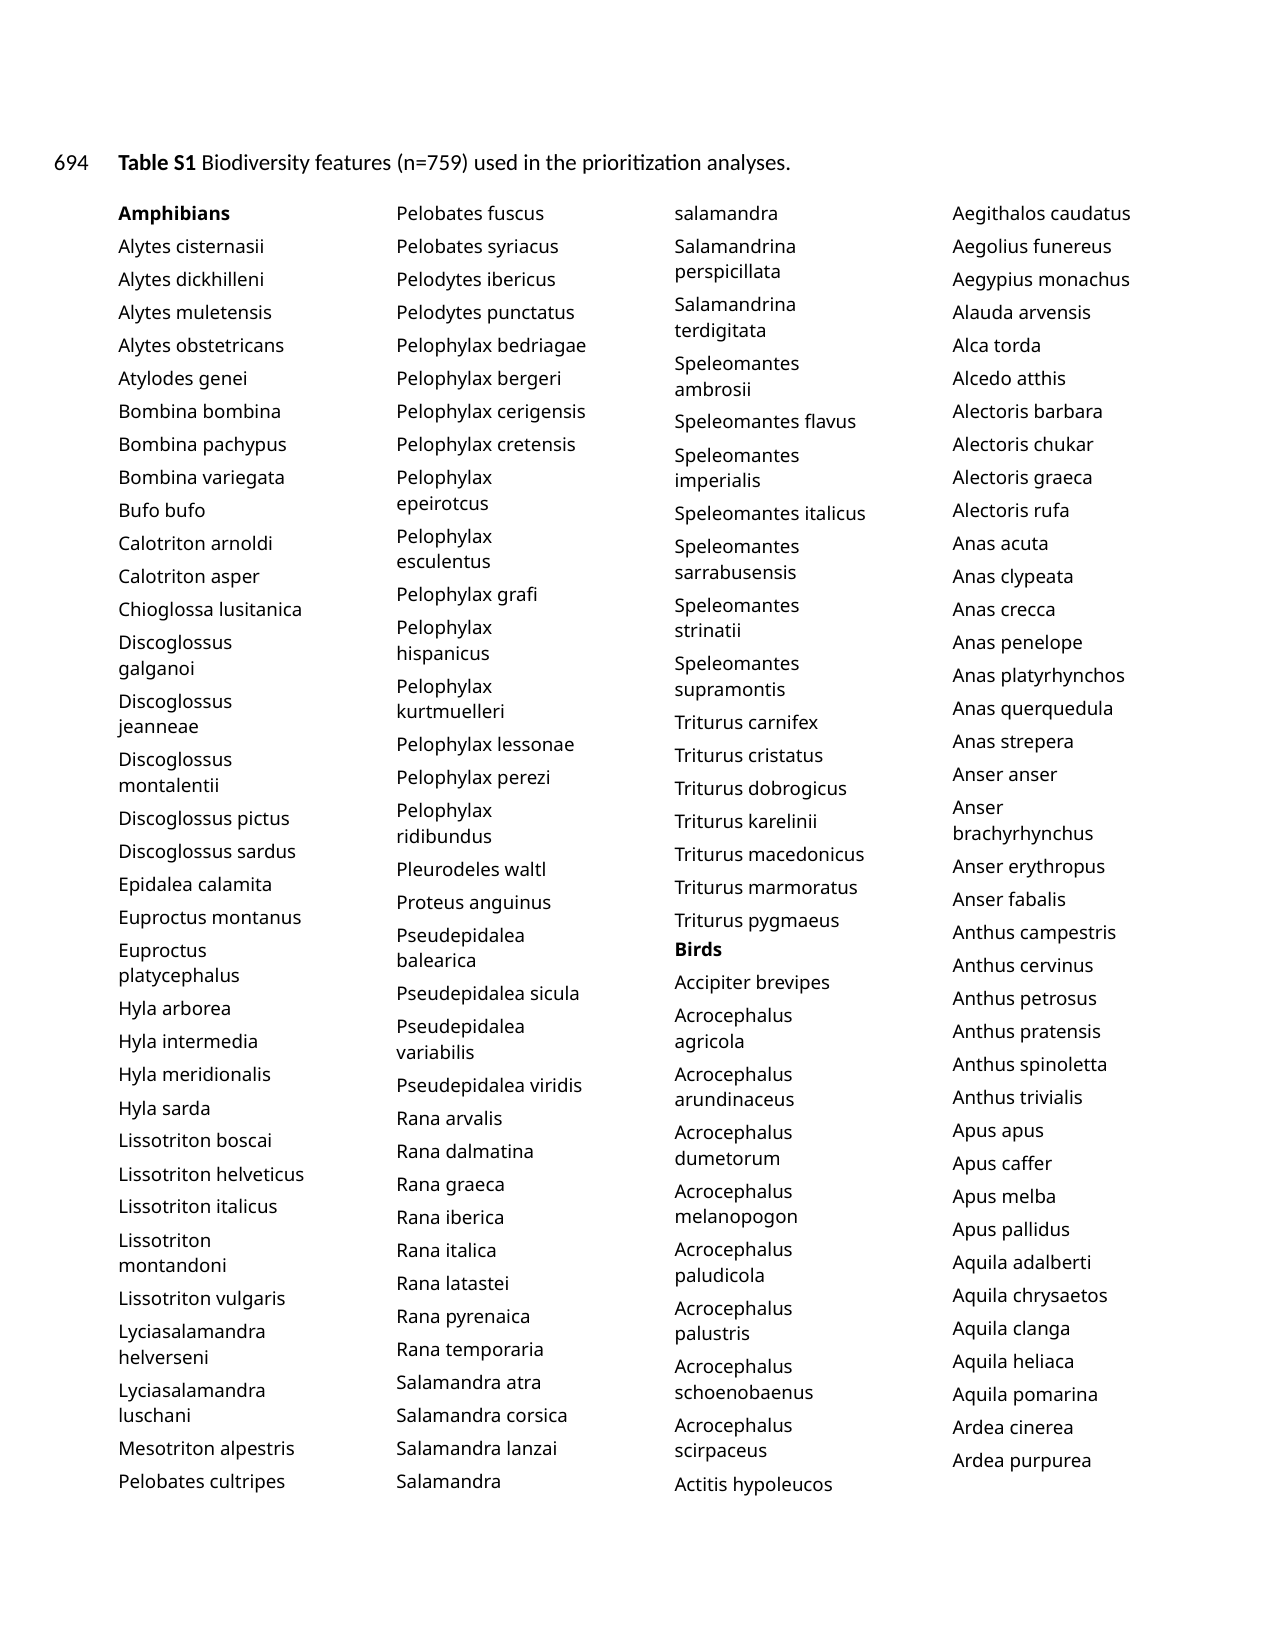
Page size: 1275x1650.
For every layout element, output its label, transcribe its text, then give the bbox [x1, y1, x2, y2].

table_cell Anas querquedula [947, 692, 1151, 725]
table_cell Bufo bufo [112, 494, 317, 527]
table_cell Triturus pygmaeus Birds [669, 904, 873, 966]
table_cell Anser fabalis [947, 883, 1151, 915]
table_cell Anthus campestris [947, 915, 1151, 948]
table_cell Triturus macedonicus [669, 838, 873, 870]
table_cell Rana latastei [390, 1267, 595, 1300]
table_cell Acrocephalus dumetorum [669, 1116, 873, 1174]
table_cell Pelophylax ridibundus [390, 794, 595, 852]
table_cell Chioglossa lusitanica [112, 593, 317, 626]
table_cell Triturus marmoratus [669, 870, 873, 903]
table_cell Atylodes genei [112, 362, 317, 394]
table_cell Aegolius funereus [947, 230, 1151, 262]
table_cell Pelophylax kurtmuelleri [390, 669, 595, 728]
table_cell Lissotriton boscai [112, 1124, 317, 1157]
table_cell Alcedo atthis [947, 362, 1151, 394]
table_cell Aquila chrysaetos [947, 1279, 1151, 1312]
table_cell Bombina variegata [112, 461, 317, 494]
table_cell Epidalea calamita [112, 868, 317, 900]
table_cell Pseudepidalea viridis [390, 1069, 595, 1102]
table_cell Rana italica [390, 1234, 595, 1267]
table_cell Rana graeca [390, 1168, 595, 1201]
table_cell Anas acuta [947, 527, 1151, 560]
table_cell Discoglossus galganoi [112, 626, 317, 684]
table_cell Speleomantes supramontis [669, 647, 873, 705]
table_cell Mesotriton alpestris [112, 1432, 317, 1465]
table_cell Discoglossus pictus [112, 801, 317, 834]
table_cell Pelophylax hispanicus [390, 611, 595, 669]
table_cell Rana arvalis [390, 1102, 595, 1134]
text Table S1 Biodiversity features (n=759) used in the prioritization analyses. [118, 148, 1157, 176]
table_cell Anas platyrhynchos [947, 659, 1151, 692]
table_cell Apus pallidus [947, 1213, 1151, 1246]
table_cell Salamandra lanzai [390, 1432, 595, 1465]
table_cell Triturus dobrogicus [669, 771, 873, 804]
table_cell Lyciasalamandra luschani [112, 1373, 317, 1432]
table_cell Salamandra atra [390, 1366, 595, 1399]
table_cell Euproctus platycephalus [112, 934, 317, 992]
table_cell Salamandrina perspicillata [669, 230, 873, 288]
table_cell Anthus spinoletta [947, 1048, 1151, 1081]
table_cell Calotriton asper [112, 560, 317, 593]
table_cell Hyla intermedia [112, 1025, 317, 1058]
table_cell Ardea cinerea [947, 1411, 1151, 1444]
table_cell Anthus petrosus [947, 981, 1151, 1014]
table_cell Rana iberica [390, 1201, 595, 1234]
table_cell Pleurodeles waltl [390, 853, 595, 885]
table_cell Ardea purpurea [947, 1444, 1151, 1477]
table_cell Lyciasalamandra helverseni [112, 1315, 317, 1373]
table_cell Anser erythropus [947, 849, 1151, 882]
table_cell Acrocephalus schoenobaenus [669, 1350, 873, 1408]
table_cell Apus caffer [947, 1147, 1151, 1179]
table_cell Discoglossus jeanneae [112, 684, 317, 743]
table_cell Speleomantes strinatii [669, 588, 873, 647]
table_cell Alectoris barbara [947, 395, 1151, 428]
table_cell Alauda arvensis [947, 296, 1151, 328]
table_cell Alytes dickhilleni [112, 263, 317, 296]
table_cell Speleomantes sarrabusensis [669, 530, 873, 588]
table_cell Pelophylax perezi [390, 761, 595, 794]
table_cell Alca torda [947, 329, 1151, 362]
table_cell Pelophylax cerigensis [390, 395, 595, 428]
table_cell Acrocephalus arundinaceus [669, 1057, 873, 1116]
table_cell Actitis hypoleucos [669, 1467, 873, 1500]
table_cell Acrocephalus paludicola [669, 1233, 873, 1291]
table_cell Rana temporaria [390, 1333, 595, 1366]
table_cell Pelophylax bergeri [390, 362, 595, 394]
table_header Amphibians [112, 196, 317, 229]
table_cell Aquila pomarina [947, 1378, 1151, 1411]
table_cell Aegypius monachus [947, 263, 1151, 296]
table_cell Pelophylax bedriagae [390, 329, 595, 362]
table_cell Alectoris chukar [947, 428, 1151, 461]
table_cell Pelobates cultripes [112, 1465, 317, 1498]
table_cell Triturus carnifex [669, 705, 873, 738]
table_cell Pelophylax lessonae [390, 728, 595, 761]
table_cell Pelodytes ibericus [390, 263, 595, 296]
table_cell Hyla arborea [112, 992, 317, 1025]
table_cell Acrocephalus scirpaceus [669, 1409, 873, 1467]
table_cell Aquila heliaca [947, 1345, 1151, 1378]
table_cell Pelodytes punctatus [390, 296, 595, 328]
table_cell Salamandra corsica [390, 1399, 595, 1432]
table_cell Pseudepidalea balearica [390, 919, 595, 977]
table_cell Apus apus [947, 1114, 1151, 1147]
table_cell Triturus karelinii [669, 804, 873, 837]
table_cell Anas clypeata [947, 560, 1151, 593]
table_cell Aquila clanga [947, 1312, 1151, 1345]
table_cell Apus melba [947, 1180, 1151, 1213]
table_cell Alytes cisternasii [112, 230, 317, 262]
table_cell Alytes obstetricans [112, 329, 317, 362]
table_cell Bombina bombina [112, 395, 317, 428]
table_cell Calotriton arnoldi [112, 527, 317, 560]
table_cell Euproctus montanus [112, 900, 317, 933]
table_cell Pelophylax esculentus [390, 519, 595, 578]
table_cell Pseudepidalea sicula [390, 977, 595, 1010]
table_cell Alectoris graeca [947, 461, 1151, 494]
table_cell Discoglossus sardus [112, 834, 317, 867]
table_cell Alectoris rufa [947, 494, 1151, 527]
table_cell Acrocephalus palustris [669, 1291, 873, 1350]
table_cell Salamandra salamandra [669, 196, 873, 229]
table_cell Aegithalos caudatus [947, 196, 1151, 229]
table_cell Accipiter brevipes [669, 966, 873, 999]
table_cell Alytes muletensis [112, 296, 317, 328]
table_cell Lissotriton italicus [112, 1190, 317, 1223]
table_cell Proteus anguinus [390, 885, 595, 918]
table_cell Pelophylax cretensis [390, 428, 595, 461]
table_cell Bombina pachypus [112, 428, 317, 461]
table_cell Acrocephalus agricola [669, 999, 873, 1057]
table_cell Anser brachyrhynchus [947, 791, 1151, 849]
table_cell Speleomantes ambrosii [669, 347, 873, 405]
table_cell Lissotriton helveticus [112, 1157, 317, 1190]
table_cell Pelophylax grafi [390, 578, 595, 611]
table_cell Pseudepidalea variabilis [390, 1010, 595, 1068]
table_cell Rana pyrenaica [390, 1300, 595, 1333]
table_cell Anas penelope [947, 626, 1151, 659]
table_cell Speleomantes italicus [669, 497, 873, 530]
table_cell Discoglossus montalentii [112, 743, 317, 801]
table_cell Pelobates syriacus [390, 230, 595, 262]
table_cell Anthus cervinus [947, 949, 1151, 981]
table_cell Salamandrina terdigitata [669, 288, 873, 347]
table_cell Pelophylax epeirotcus [390, 461, 595, 519]
table_cell Anthus trivialis [947, 1081, 1151, 1113]
table_cell Lissotriton montandoni [112, 1223, 317, 1282]
table_cell Anser anser [947, 758, 1151, 791]
table_cell Anas strepera [947, 725, 1151, 758]
table_cell Triturus cristatus [669, 738, 873, 771]
table_cell Speleomantes imperialis [669, 438, 873, 497]
table_cell Lissotriton vulgaris [112, 1282, 317, 1315]
table_cell Pelobates fuscus [390, 196, 595, 229]
table_cell Anas crecca [947, 593, 1151, 626]
table_cell Hyla meridionalis [112, 1058, 317, 1091]
table_cell Salamandra salamandra [390, 1465, 595, 1494]
table_cell Aquila adalberti [947, 1246, 1151, 1279]
table_cell Speleomantes flavus [669, 405, 873, 438]
table_cell Anthus pratensis [947, 1015, 1151, 1047]
table_cell Acrocephalus melanopogon [669, 1174, 873, 1233]
table_cell Rana dalmatina [390, 1135, 595, 1168]
table_cell Hyla sarda [112, 1091, 317, 1124]
